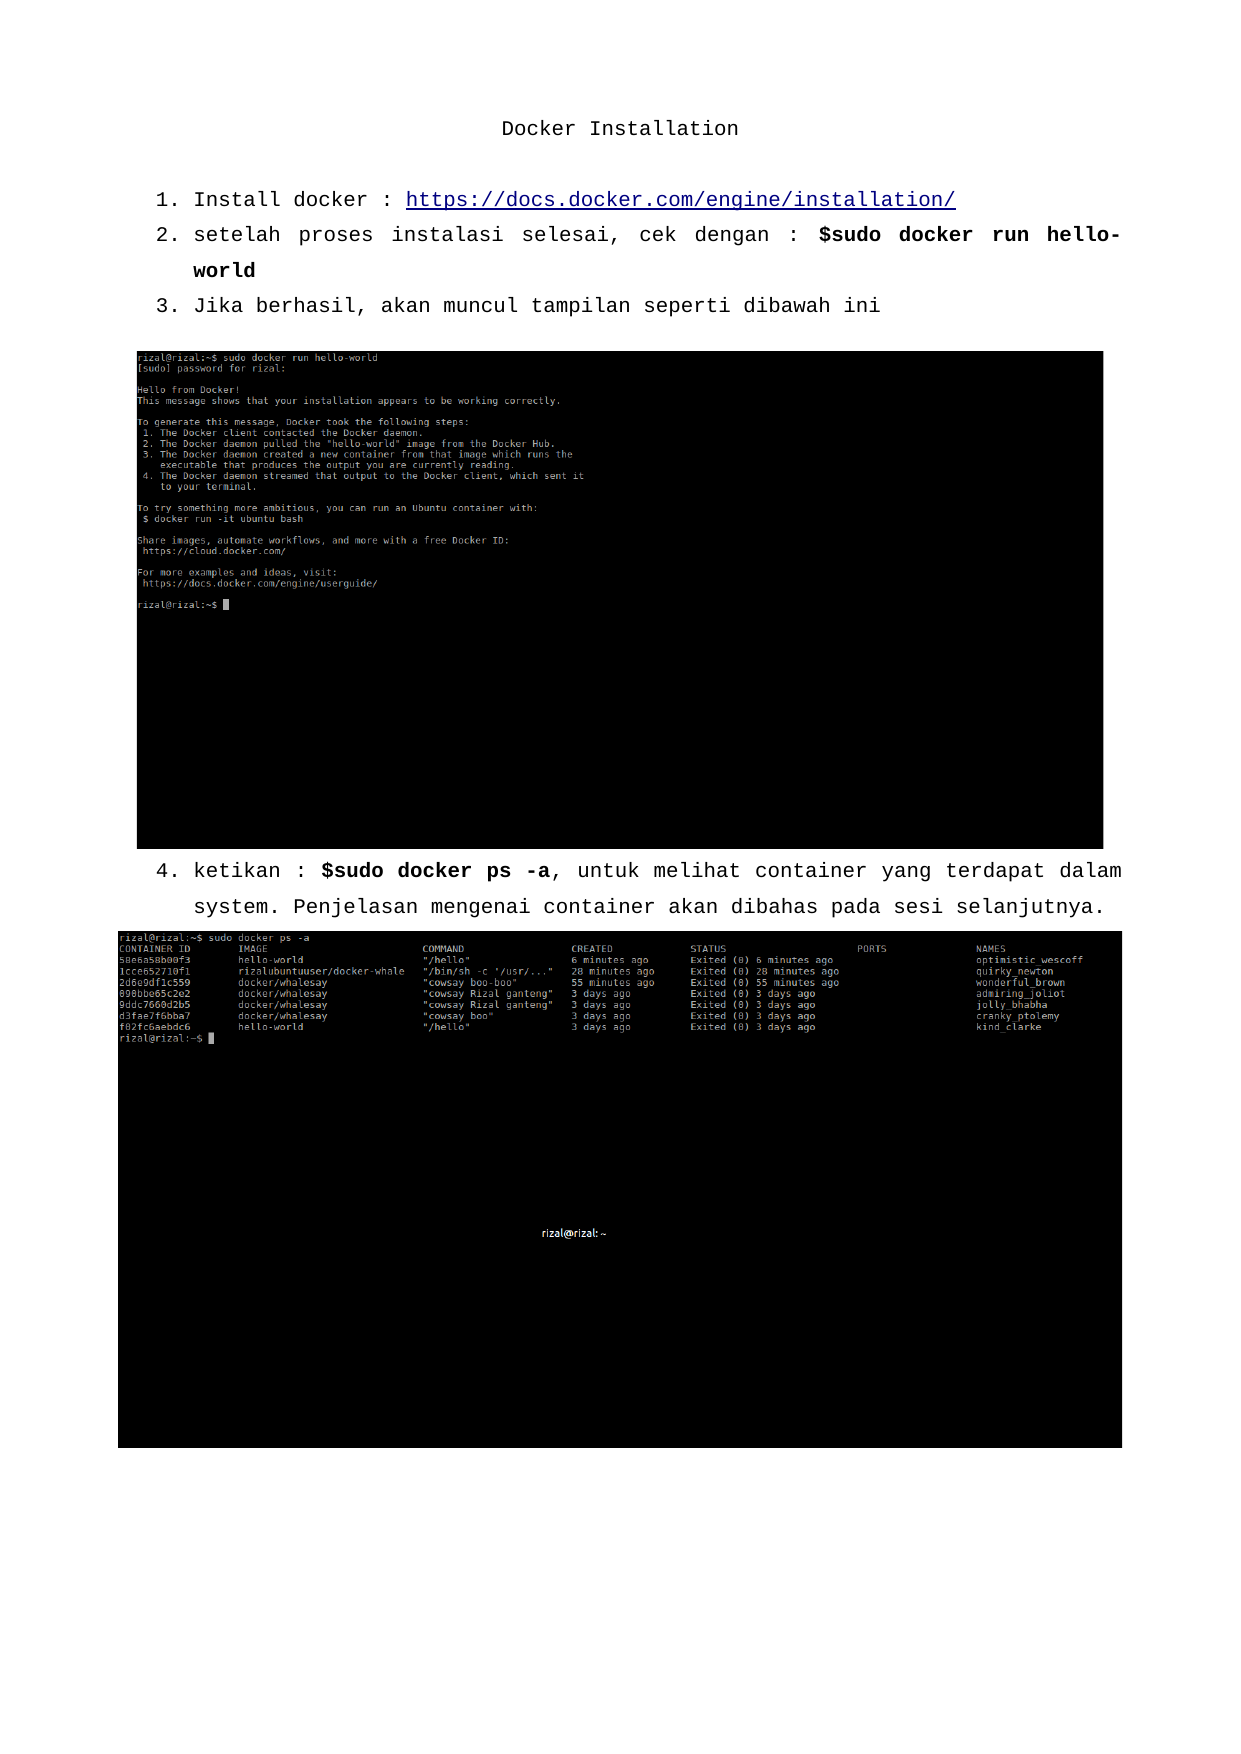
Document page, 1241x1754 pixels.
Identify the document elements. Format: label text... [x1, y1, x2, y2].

list ketikan : $sudo docker ps -a, untuk melihat container yang terdapat dalam system. Penjelasan mengenai container akan dibahas pada sesi selanjutnya. [156, 331, 1122, 919]
text Docker Installation [118, 118, 1122, 142]
picture [136, 351, 1104, 849]
list setelah proses instalasi selesai, cek dengan : $sudo docker run hello-world [156, 224, 1122, 283]
picture [118, 931, 1123, 1448]
list Jika berhasil, akan muncul tampilan seperti dibawah ini [156, 295, 1122, 319]
list Install docker : https://docs.docker.com/engine/installation/ [156, 189, 1122, 213]
